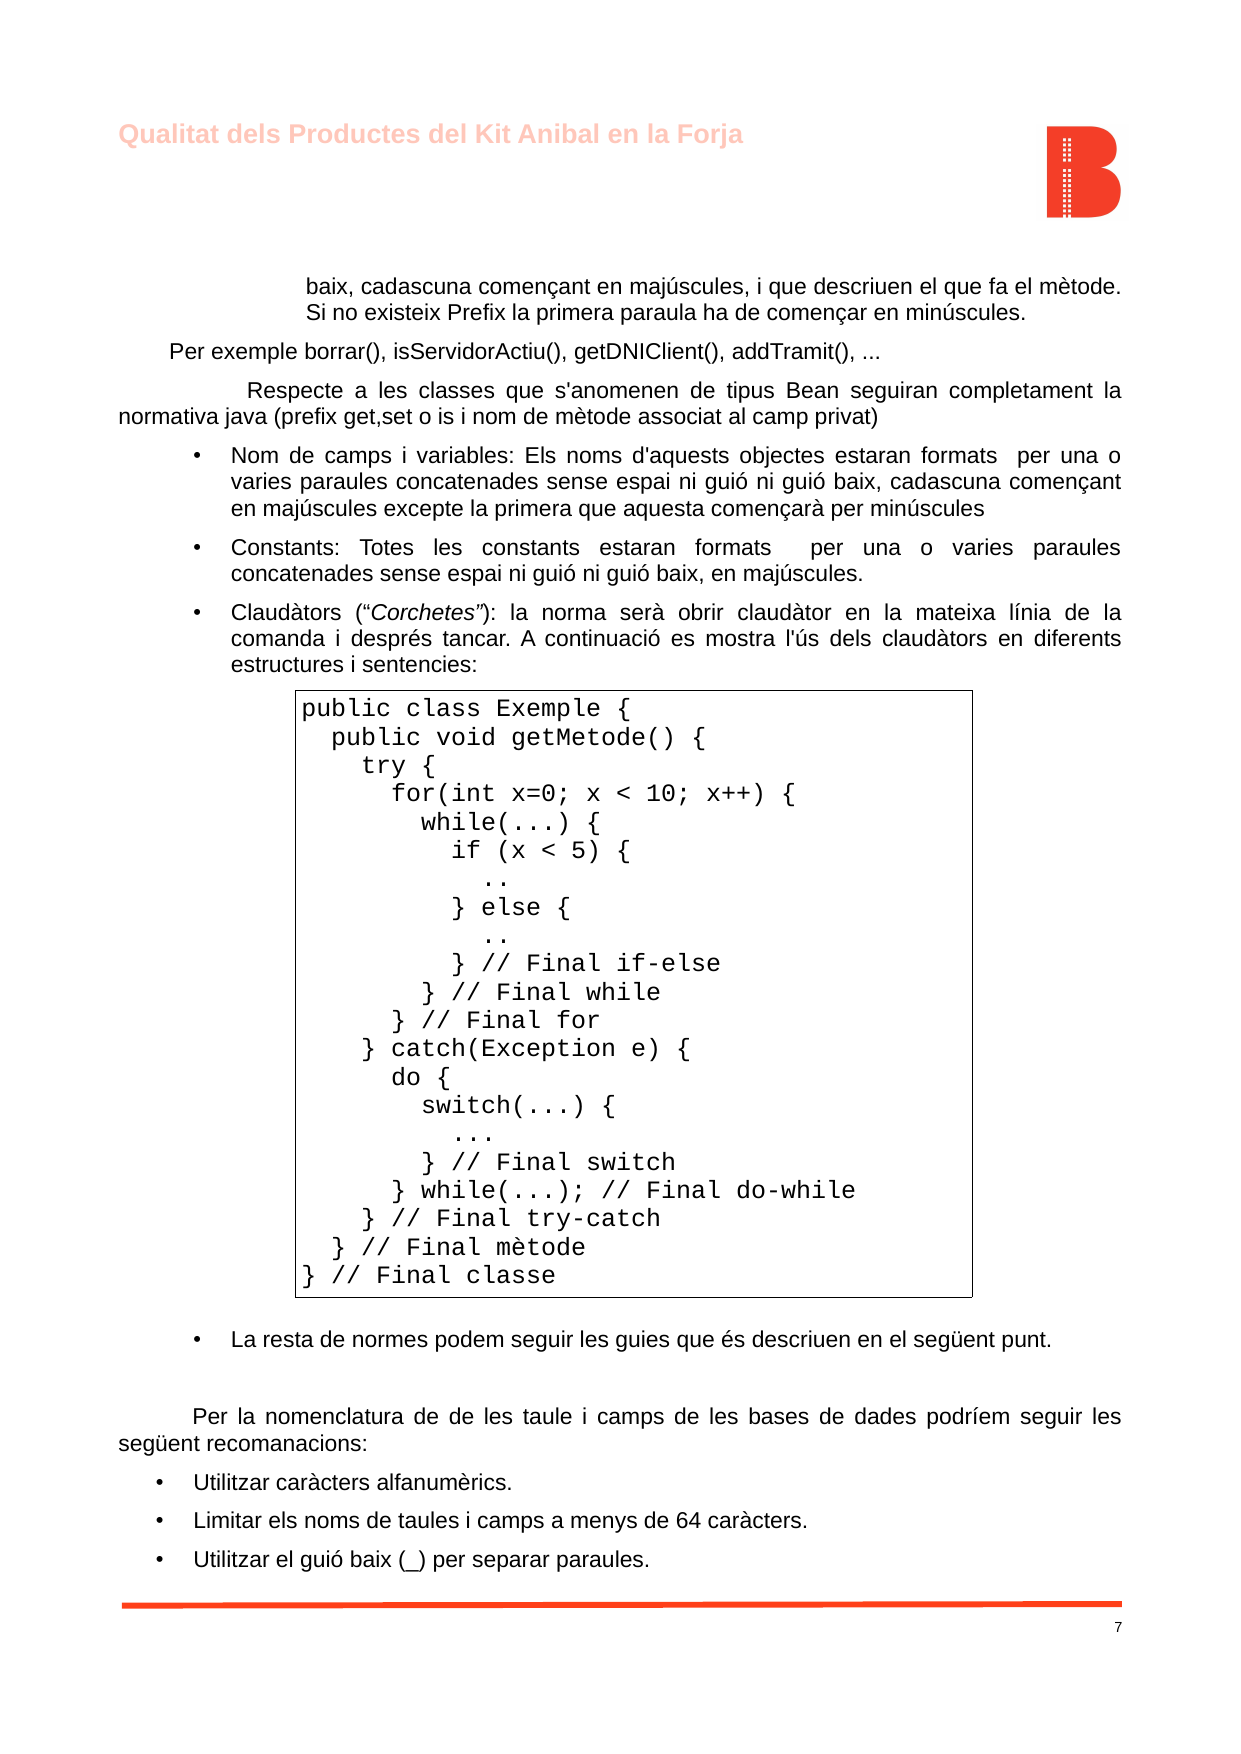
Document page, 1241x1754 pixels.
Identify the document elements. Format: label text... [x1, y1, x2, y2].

list Nom de camps i variables: Els noms d'aquests objectes estaran formats per una o varies paraules concatenades sense espai ni guió ni guió baix, cadascuna començant en majúscules excepte la primera que aquesta començarà per minúscules [193, 442, 1122, 521]
table_header public class Exemple { public void getMetode() { try { for(int x=0; x < 10; x++) { while(...) { if (x < 5) { .. } else { .. } // Final if-else } // Final while } // Final for } catch(Exception e) { do { switch(...) { ... } // Final switch } while(...); // Final do-while } // Final try-catch } // Final mètode } // Final classe [296, 691, 972, 1297]
list Claudàtors (“Corchetes”): la norma serà obrir claudàtor en la mateixa línia de la comanda i després tancar. A continuació es mostra l'ús dels claudàtors en diferents estructures i sentencies: [193, 599, 1122, 678]
picture [1036, 124, 1130, 221]
list baix, cadascuna començant en majúscules, i que descriuen el que fa el mètode. Si no existeix Prefix la primera paraula ha de començar en minúscules. [268, 273, 1122, 325]
text Per la nomenclatura de de les taule i camps de les bases de dades podríem seguir les següent recomanacions: [118, 1403, 1122, 1456]
list Limitar els noms de taules i camps a menys de 64 caràcters. [156, 1507, 1122, 1534]
list Utilitzar el guió baix (_) per separar paraules. [156, 1546, 1122, 1573]
list Utilitzar caràcters alfanumèrics. [156, 1468, 1122, 1495]
text Per exemple borrar(), isServidorActiu(), getDNIClient(), addTramit(), ... [118, 338, 1122, 364]
list Constants: Totes les constants estaran formats per una o varies paraules concatenades sense espai ni guió ni guió baix, en majúscules. [193, 533, 1122, 586]
list La resta de normes podem seguir les guies que és descriuen en el següent punt. [193, 1326, 1122, 1352]
text Respecte a les classes que s'anomenen de tipus Bean seguiran completament la normativa java (prefix get,set o is i nom de mètode associat al camp privat) [118, 377, 1122, 429]
